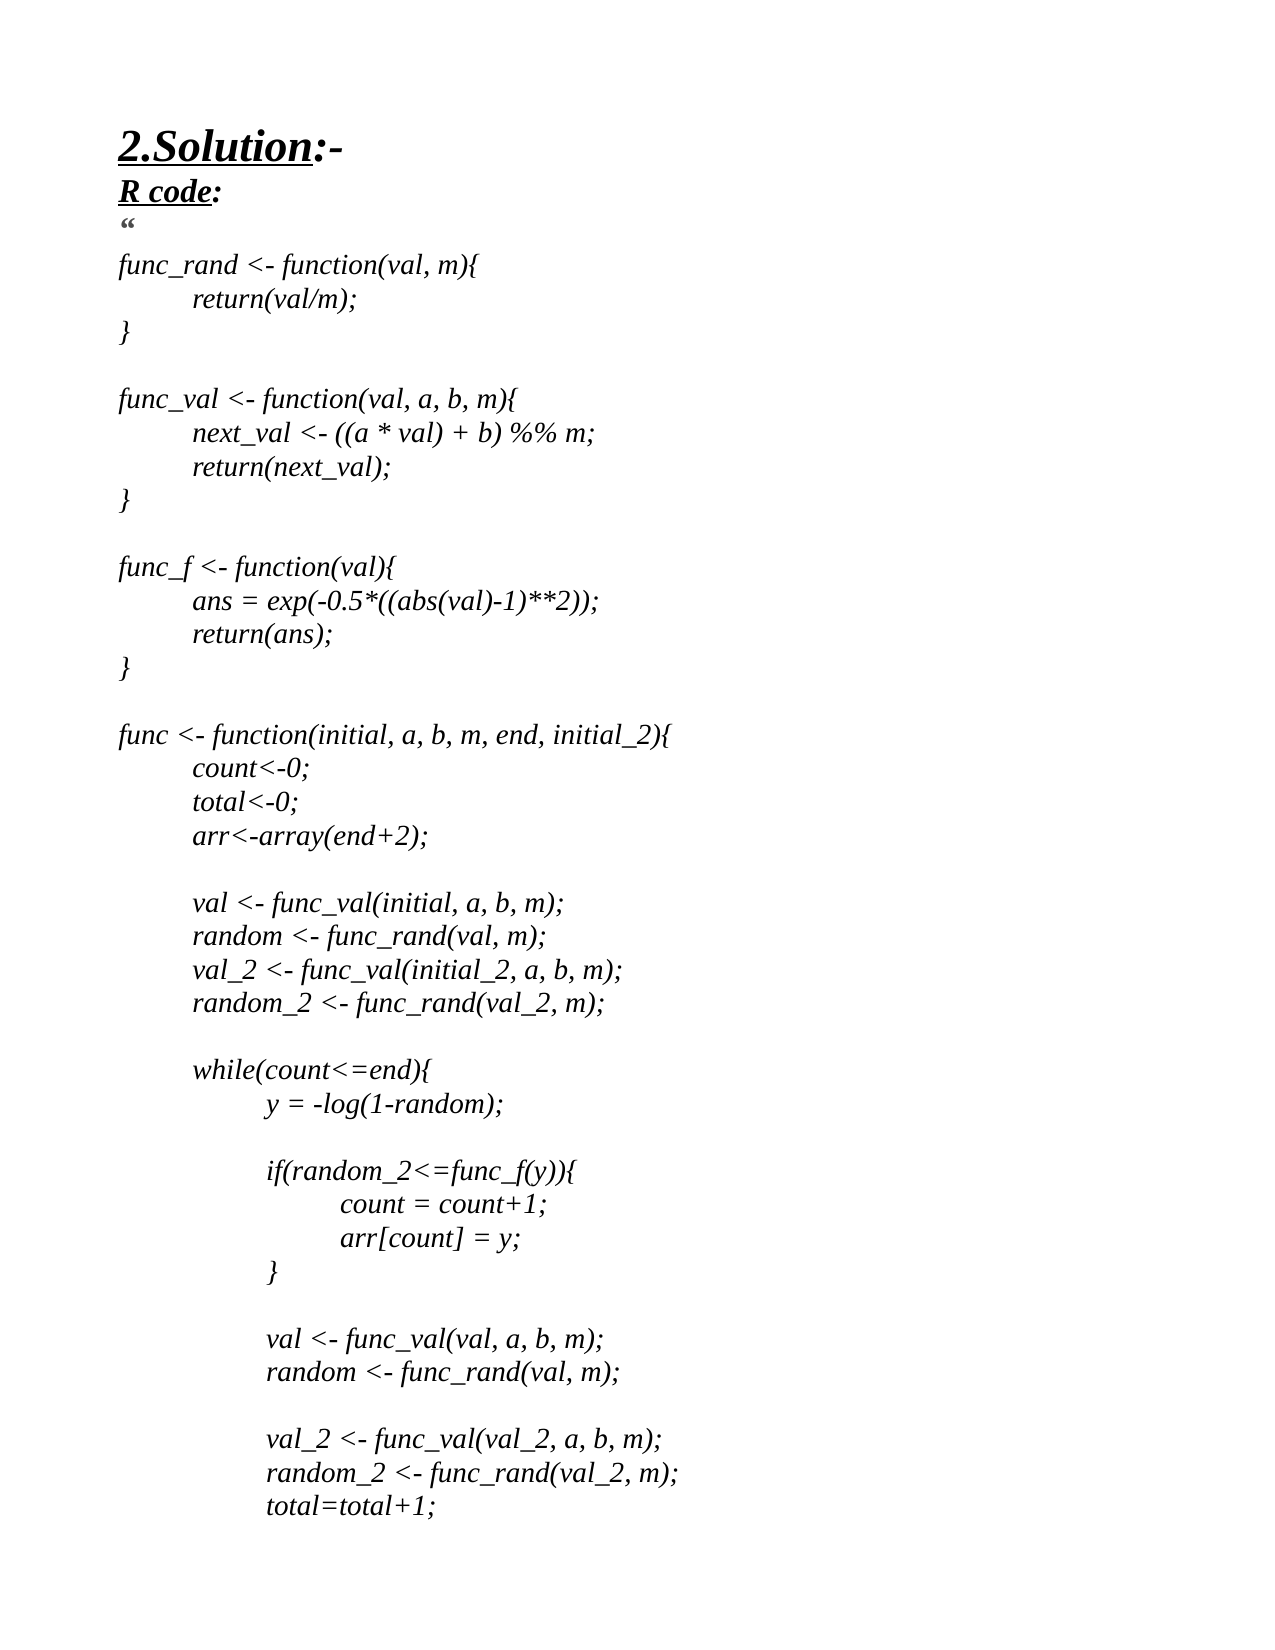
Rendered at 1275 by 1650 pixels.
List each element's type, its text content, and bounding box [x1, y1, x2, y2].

text func_f <- function(val){ [118, 549, 1157, 583]
text random_2 <- func_rand(val_2, m); [118, 1455, 1157, 1488]
text val <- func_val(initial, a, b, m); [118, 885, 1157, 918]
text return(val/m); [118, 281, 1157, 314]
text y = -log(1-random); [118, 1086, 1157, 1119]
text func_val <- function(val, a, b, m){ [118, 382, 1157, 415]
text random <- func_rand(val, m); [118, 1354, 1157, 1388]
text total<-0; [118, 784, 1157, 818]
text } [118, 482, 1157, 516]
text arr<-array(end+2); [118, 818, 1157, 851]
text arr[count] = y; [118, 1220, 1157, 1254]
text total=total+1; [118, 1488, 1157, 1522]
text count = count+1; [118, 1187, 1157, 1220]
text func <- function(initial, a, b, m, end, initial_2){ [118, 717, 1157, 751]
text 2.Solution:- [118, 118, 1157, 171]
text while(count<=end){ [118, 1052, 1157, 1086]
text } [118, 1254, 1157, 1287]
text random_2 <- func_rand(val_2, m); [118, 985, 1157, 1019]
text R code: [118, 171, 1157, 209]
text if(random_2<=func_f(y)){ [118, 1153, 1157, 1187]
text next_val <- ((a * val) + b) %% m; [118, 415, 1157, 449]
text } [118, 314, 1157, 348]
text return(ans); [118, 616, 1157, 650]
text val_2 <- func_val(initial_2, a, b, m); [118, 952, 1157, 985]
text return(next_val); [118, 449, 1157, 482]
text } [118, 650, 1157, 683]
text count<-0; [118, 751, 1157, 784]
text ans = exp(-0.5*((abs(val)-1)**2)); [118, 583, 1157, 616]
text random <- func_rand(val, m); [118, 918, 1157, 952]
text val <- func_val(val, a, b, m); [118, 1321, 1157, 1354]
text func_rand <- function(val, m){ [118, 247, 1157, 281]
text “ [118, 209, 1157, 247]
text val_2 <- func_val(val_2, a, b, m); [118, 1421, 1157, 1455]
